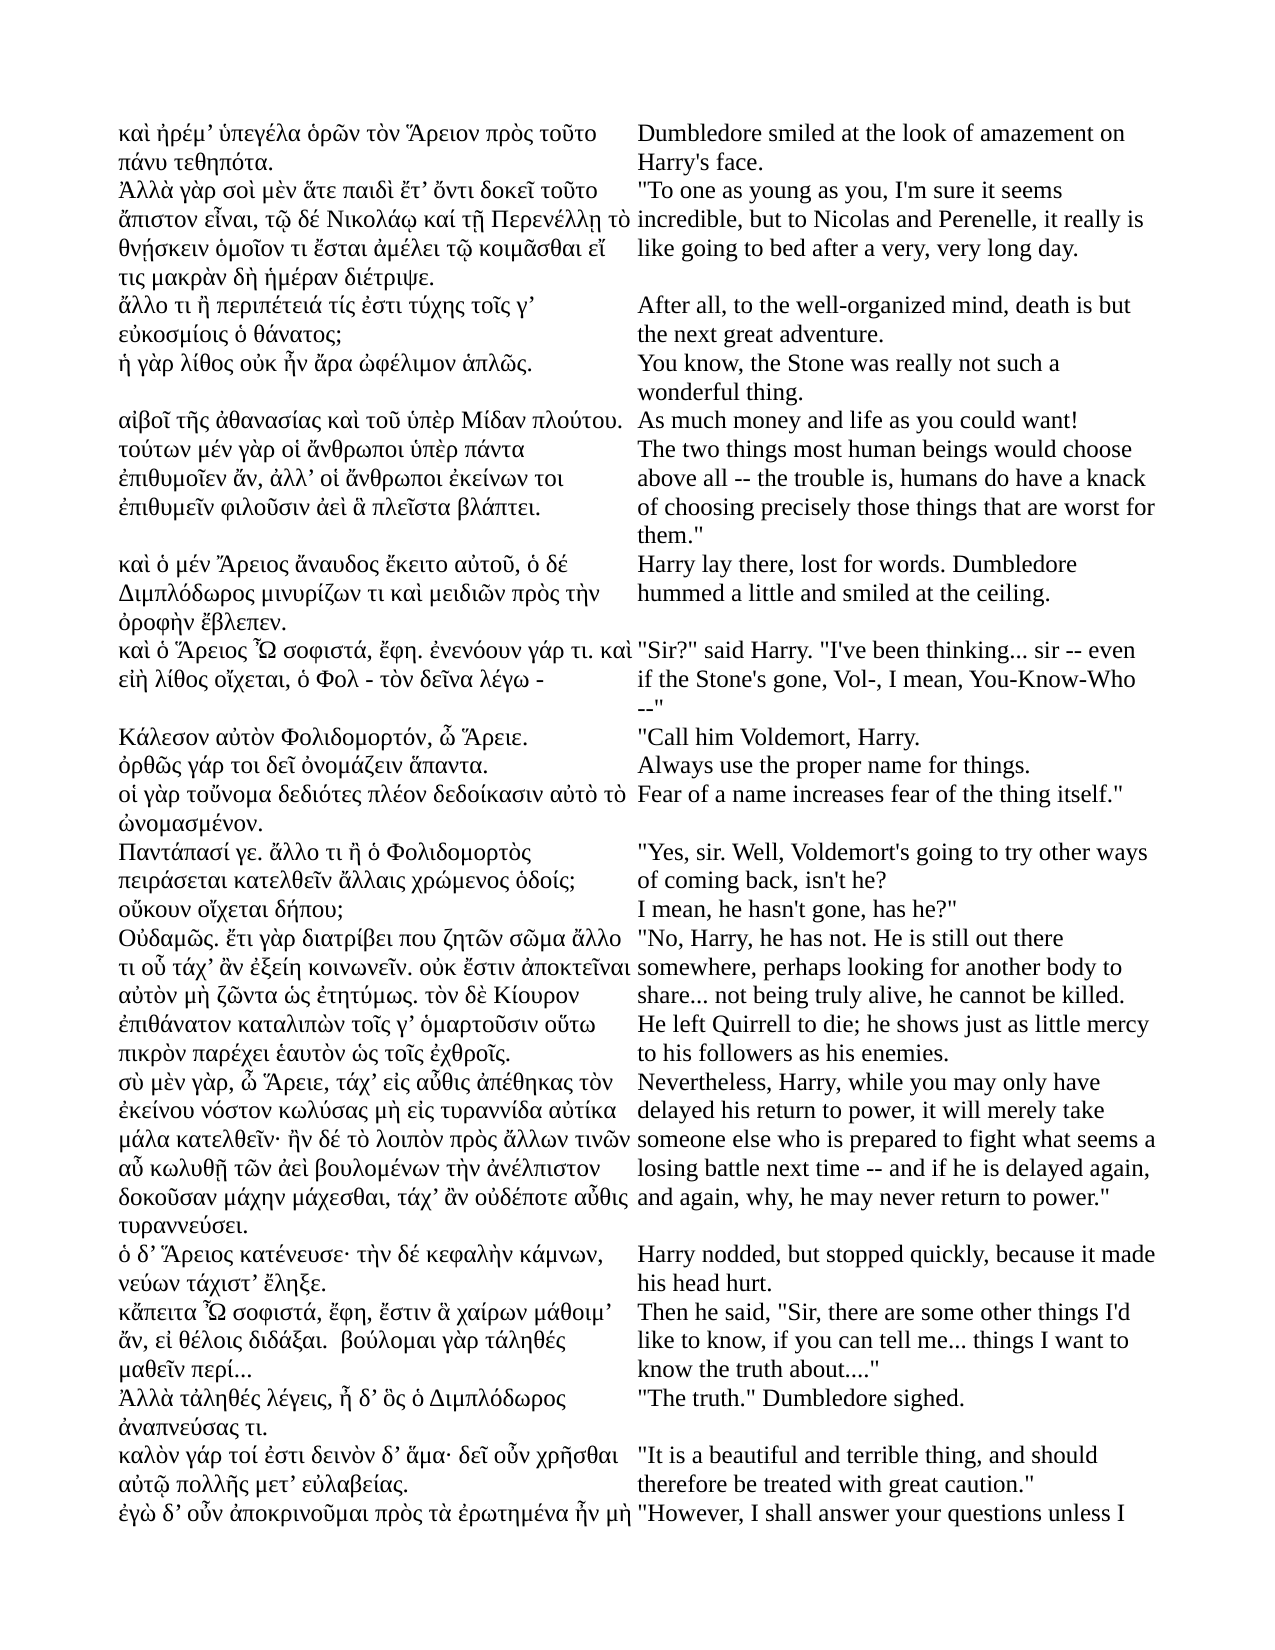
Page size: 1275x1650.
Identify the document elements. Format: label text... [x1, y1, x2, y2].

table_cell Fear of a name increases fear of the thing itself." [637, 779, 1157, 837]
table_cell Then he said, "Sir, there are some other things I'd like to know, if you can tell me... things I want to know the truth about...." [637, 1297, 1157, 1383]
table_cell "Sir?" said Harry. "I've been thinking... sir -- even if the Stone's gone, Vol-, I mean, You-Know-Who --" [637, 636, 1157, 722]
table_cell The two things most human beings would choose above all -- the trouble is, humans do have a knack of choosing precisely those things that are worst for them." [637, 434, 1157, 549]
table_cell Ἀλλὰ γὰρ σοὶ μὲν ἅτε παιδὶ ἔτ’ ὄντι δοκεῖ τοῦτο ἄπιστον εἶναι, τῷ δέ Νικολάῳ καί τῇ Περενέλλῃ τὸ θνῄσκειν ὁμοῖον τι ἔσται ἀμέλει τῷ κοιμᾶσθαι εἴ τις μακρὰν δὴ ἡμέραν διέτριψε. [118, 176, 637, 291]
table_cell "It is a beautiful and terrible thing, and should therefore be treated with great caution." [637, 1441, 1157, 1498]
table_cell I mean, he hasn't gone, has he?" [637, 894, 1157, 923]
table_cell Παντάπασί γε. ἄλλο τι ἢ ὁ Φολιδομορτὸς πειράσεται κατελθεῖν ἄλλαις χρώμενος ὁδοίς; [118, 837, 637, 894]
table_cell Ἀλλὰ τἀληθές λέγεις, ἦ δ’ ὃς ὁ Διμπλόδωρος ἀναπνεύσας τι. [118, 1383, 637, 1441]
table_cell σὺ μὲν γὰρ, ὦ Ἅρειε, τάχ’ εἰς αὖθις ἀπέθηκας τὸν ἐκείνου νόστον κωλύσας μὴ εἰς τυραννίδα αὐτίκα μάλα κατελθεῖν· ἢν δέ τὸ λοιπὸν πρὸς ἄλλων τινῶν αὖ κωλυθῇ τῶν ἀεὶ βουλομένων τὴν ἀνέλπιστον δοκοῦσαν μάχην μάχεσθαι, τάχ’ ἂν οὐδέποτε αὖθις τυραννεύσει. [118, 1067, 637, 1239]
table_cell καὶ ἠρέμ’ ὑπεγέλα ὁρῶν τὸν Ἅρειον πρὸς τοῦτο πάνυ τεθηπότα. [118, 118, 637, 176]
table_cell Harry lay there, lost for words. Dumbledore hummed a little and smiled at the ceiling. [637, 549, 1157, 636]
table_cell καὶ ὁ μέν Ἄρειος ἄναυδος ἔκειτο αὐτοῦ, ὁ δέ Διμπλόδωρος μινυρίζων τι καὶ μειδιῶν πρὸς τὴν ὀροφὴν ἔβλεπεν. [118, 549, 637, 636]
table_cell ἡ γὰρ λίθος οὐκ ἦν ἄρα ὠφέλιμον ἁπλῶς. [118, 348, 637, 406]
table_cell "However, I shall answer your questions unless I [637, 1498, 1157, 1527]
table_cell τούτων μέν γὰρ οἱ ἄνθρωποι ὑπὲρ πάντα ἐπιθυμοῖεν ἄν, ἀλλ’ οἱ ἄνθρωποι ἐκείνων τοι ἐπιθυμεῖν φιλοῦσιν ἀεὶ ἃ πλεῖστα βλάπτει. [118, 434, 637, 549]
table_cell καὶ ὁ Ἅρειος Ὦ σοφιστά, ἔφη. ἐνενόουν γάρ τι. καὶ εἰὴ λίθος οἴχεται, ὁ Φολ - τὸν δεῖνα λέγω - [118, 636, 637, 722]
table_cell κἄπειτα Ὦ σοφιστά, ἔφη, ἔστιν ἃ χαίρων μάθοιμ’ ἄν, εἰ θέλοις διδάξαι. βούλομαι γὰρ τάληθές μαθεῖν περί... [118, 1297, 637, 1383]
table_cell ἄλλο τι ἢ περιπέτειά τίς ἐστι τύχης τοῖς γ’ εὐκοσμίοις ὁ θάνατος; [118, 291, 637, 348]
table_cell ὁ δ’ Ἅρειος κατένευσε· τὴν δέ κεφαλὴν κάμνων, νεύων τάχιστ’ ἔληξε. [118, 1239, 637, 1297]
table_cell οἱ γὰρ τοὔνομα δεδιότες πλέον δεδοίκασιν αὐτὸ τὸ ὠνομασμένον. [118, 779, 637, 837]
table_cell καλὸν γάρ τοί ἐστι δεινὸν δ’ ἅμα· δεῖ οὖν χρῆσθαι αὐτῷ πολλῆς μετ’ εὐλαβείας. [118, 1441, 637, 1498]
table_cell After all, to the well-organized mind, death is but the next great adventure. [637, 291, 1157, 348]
table_cell οὔκουν οἴχεται δήπου; [118, 894, 637, 923]
table_cell Κάλεσον αὐτὸν Φολιδομορτόν, ὦ Ἅρειε. [118, 722, 637, 751]
table_cell Dumbledore smiled at the look of amazement on Harry's face. [637, 118, 1157, 176]
table_cell Always use the proper name for things. [637, 751, 1157, 779]
table_cell As much money and life as you could want! [637, 406, 1157, 434]
table_cell "The truth." Dumbledore sighed. [637, 1383, 1157, 1441]
table_cell Harry nodded, but stopped quickly, because it made his head hurt. [637, 1239, 1157, 1297]
table_cell ὀρθῶς γάρ τοι δεῖ ὀνομάζειν ἅπαντα. [118, 751, 637, 779]
table_cell "Yes, sir. Well, Voldemort's going to try other ways of coming back, isn't he? [637, 837, 1157, 894]
table_cell "Call him Voldemort, Harry. [637, 722, 1157, 751]
table_cell Οὐδαμῶς. ἔτι γὰρ διατρίβει που ζητῶν σῶμα ἄλλο τι οὗ τάχ’ ἂν ἐξείη κοινωνεῖν. οὐκ ἔστιν ἀποκτεῖναι αὐτὸν μὴ ζῶντα ὡς ἐτητύμως. τὸν δὲ Κίουρον ἐπιθάνατον καταλιπὼν τοῖς γ’ ὁμαρτοῦσιν οὕτω πικρὸν παρέχει ἑαυτὸν ὡς τοῖς ἐχθροῖς. [118, 923, 637, 1067]
table_cell You know, the Stone was really not such a wonderful thing. [637, 348, 1157, 406]
table_cell "To one as young as you, I'm sure it seems incredible, but to Nicolas and Perenelle, it really is like going to bed after a very, very long day. [637, 176, 1157, 291]
table_cell Nevertheless, Harry, while you may only have delayed his return to power, it will merely take someone else who is prepared to fight what seems a losing battle next time -- and if he is delayed again, and again, why, he may never return to power." [637, 1067, 1157, 1239]
table_cell "No, Harry, he has not. He is still out there somewhere, perhaps looking for another body to share... not being truly alive, he cannot be killed. He left Quirrell to die; he shows just as little mercy to his followers as his enemies. [637, 923, 1157, 1067]
table_cell αἰβοῖ τῆς ἀθανασίας καὶ τοῦ ὑπὲρ Μίδαν πλούτου. [118, 406, 637, 434]
table_cell ἐγὼ δ’ οὖν ἀποκρινοῦμαι πρὸς τὰ ἐρωτημένα ἦν μὴ [118, 1498, 637, 1527]
